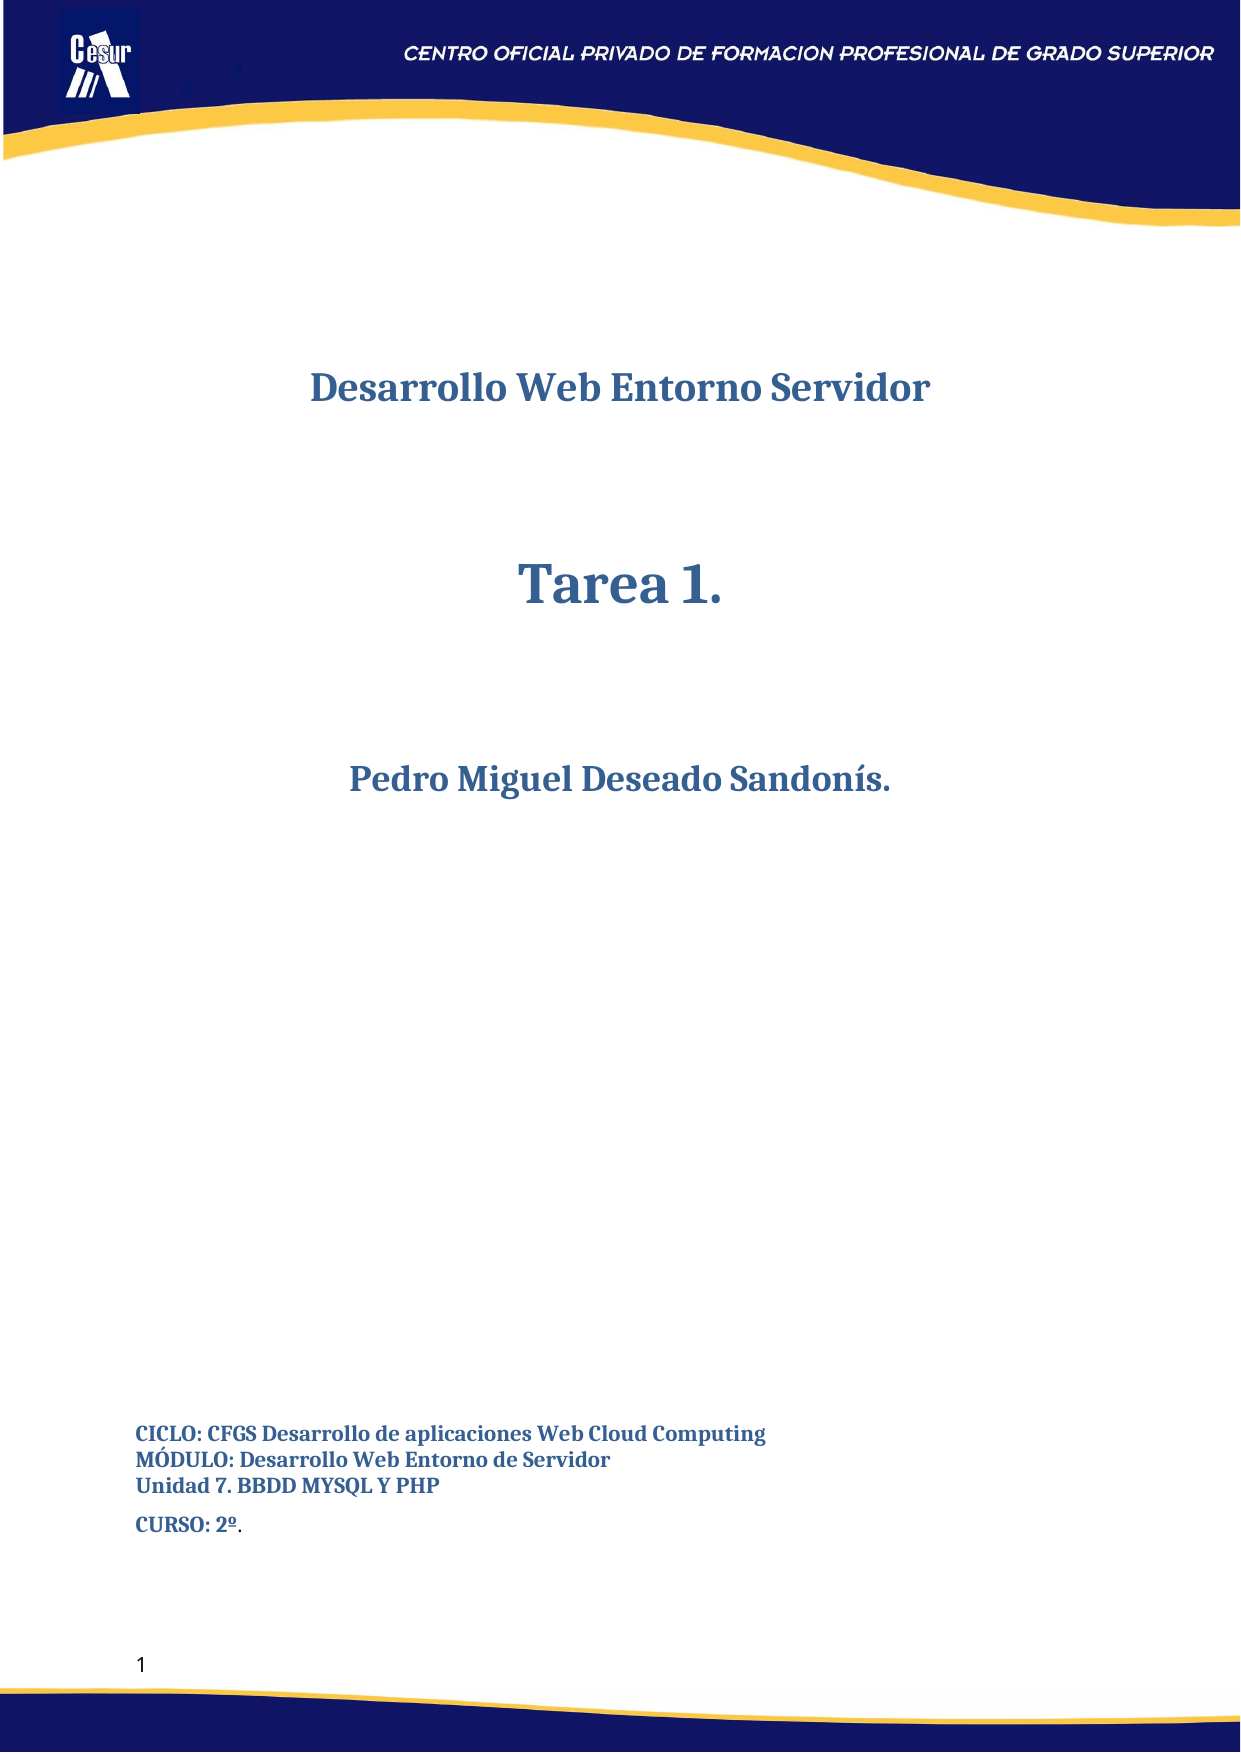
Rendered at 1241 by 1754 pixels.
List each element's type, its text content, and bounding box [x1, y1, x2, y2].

picture [0, 1688, 1241, 1752]
subtitle CICLO: CFGS Desarrollo de aplicaciones Web Cloud Computing MÓDULO: Desarrollo Web Entorno de Servidor Unidad 7. BBDD MYSQL Y PHP [135, 1421, 1009, 1499]
subtitle Pedro Miguel Deseado Sandonís. [231, 757, 1009, 801]
subtitle Tarea 1. [231, 551, 1009, 618]
subtitle Desarrollo Web Entorno Servidor [231, 364, 1009, 412]
picture [3, 0, 1241, 227]
subtitle CURSO: 2º. [135, 1512, 1009, 1538]
